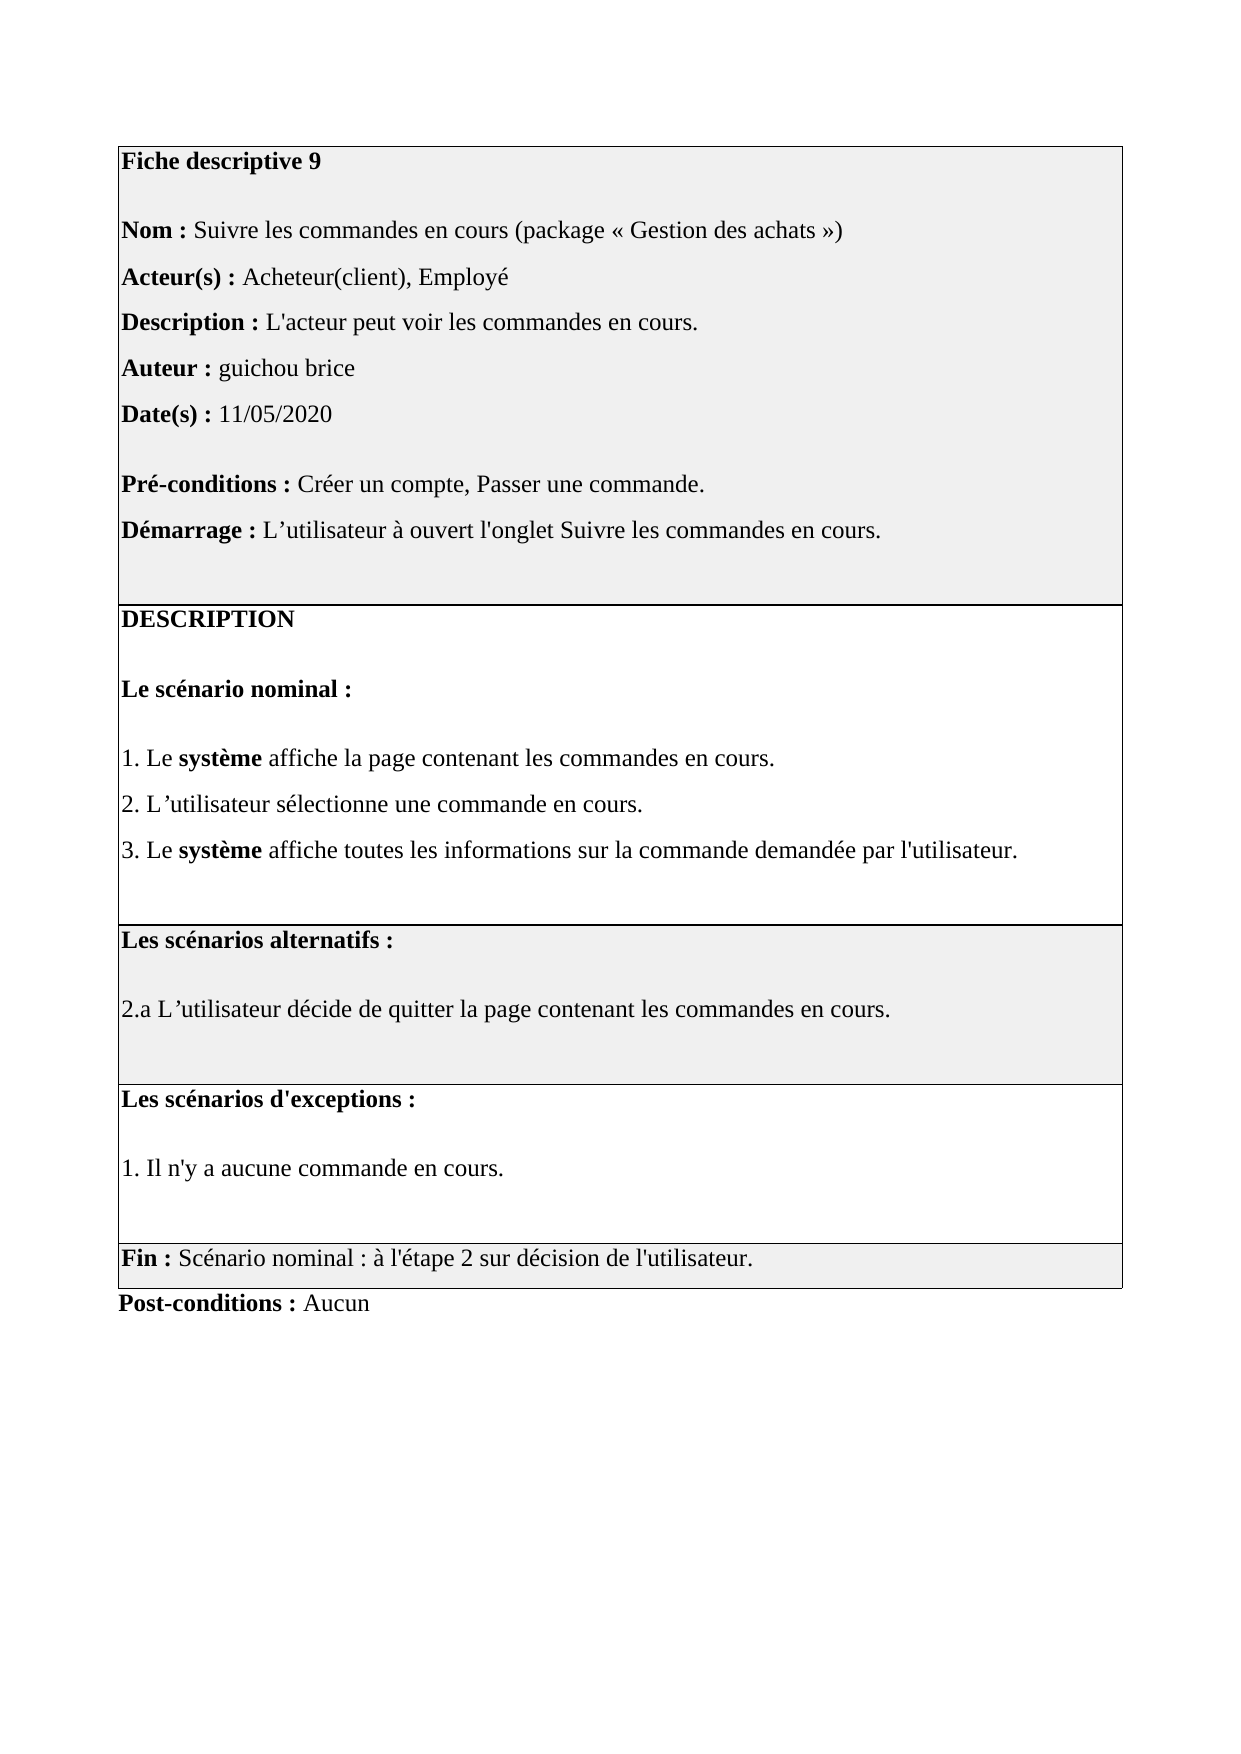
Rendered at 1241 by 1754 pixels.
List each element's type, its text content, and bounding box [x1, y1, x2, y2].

table_cell Les scénarios alternatifs : 2.a L’utilisateur décide de quitter la page contenant les commandes en cours. [119, 926, 1122, 1084]
table_cell Les scénarios d'exceptions : 1. Il n'y a aucune commande en cours. [119, 1085, 1122, 1243]
table_cell Fin : Scénario nominal : à l'étape 2 sur décision de l'utilisateur. [119, 1244, 1122, 1288]
table_cell DESCRIPTION Le scénario nominal : 1. Le système affiche la page contenant les commandes en cours. 2. L’utilisateur sélectionne une commande en cours. 3. Le système affiche toutes les informations sur la commande demandée par l'utilisateur. [119, 606, 1122, 924]
text Post-conditions : Aucun [118, 1289, 1122, 1317]
table_header Fiche descriptive 9 Nom : Suivre les commandes en cours (package « Gestion des achats ») Acteur(s) : Acheteur(client), Employé Description : L'acteur peut voir les commandes en cours. Auteur : guichou brice Date(s) : 11/05/2020 Pré-conditions : Créer un compte, Passer une commande. Démarrage : L’utilisateur à ouvert l'onglet Suivre les commandes en cours. [119, 147, 1122, 604]
